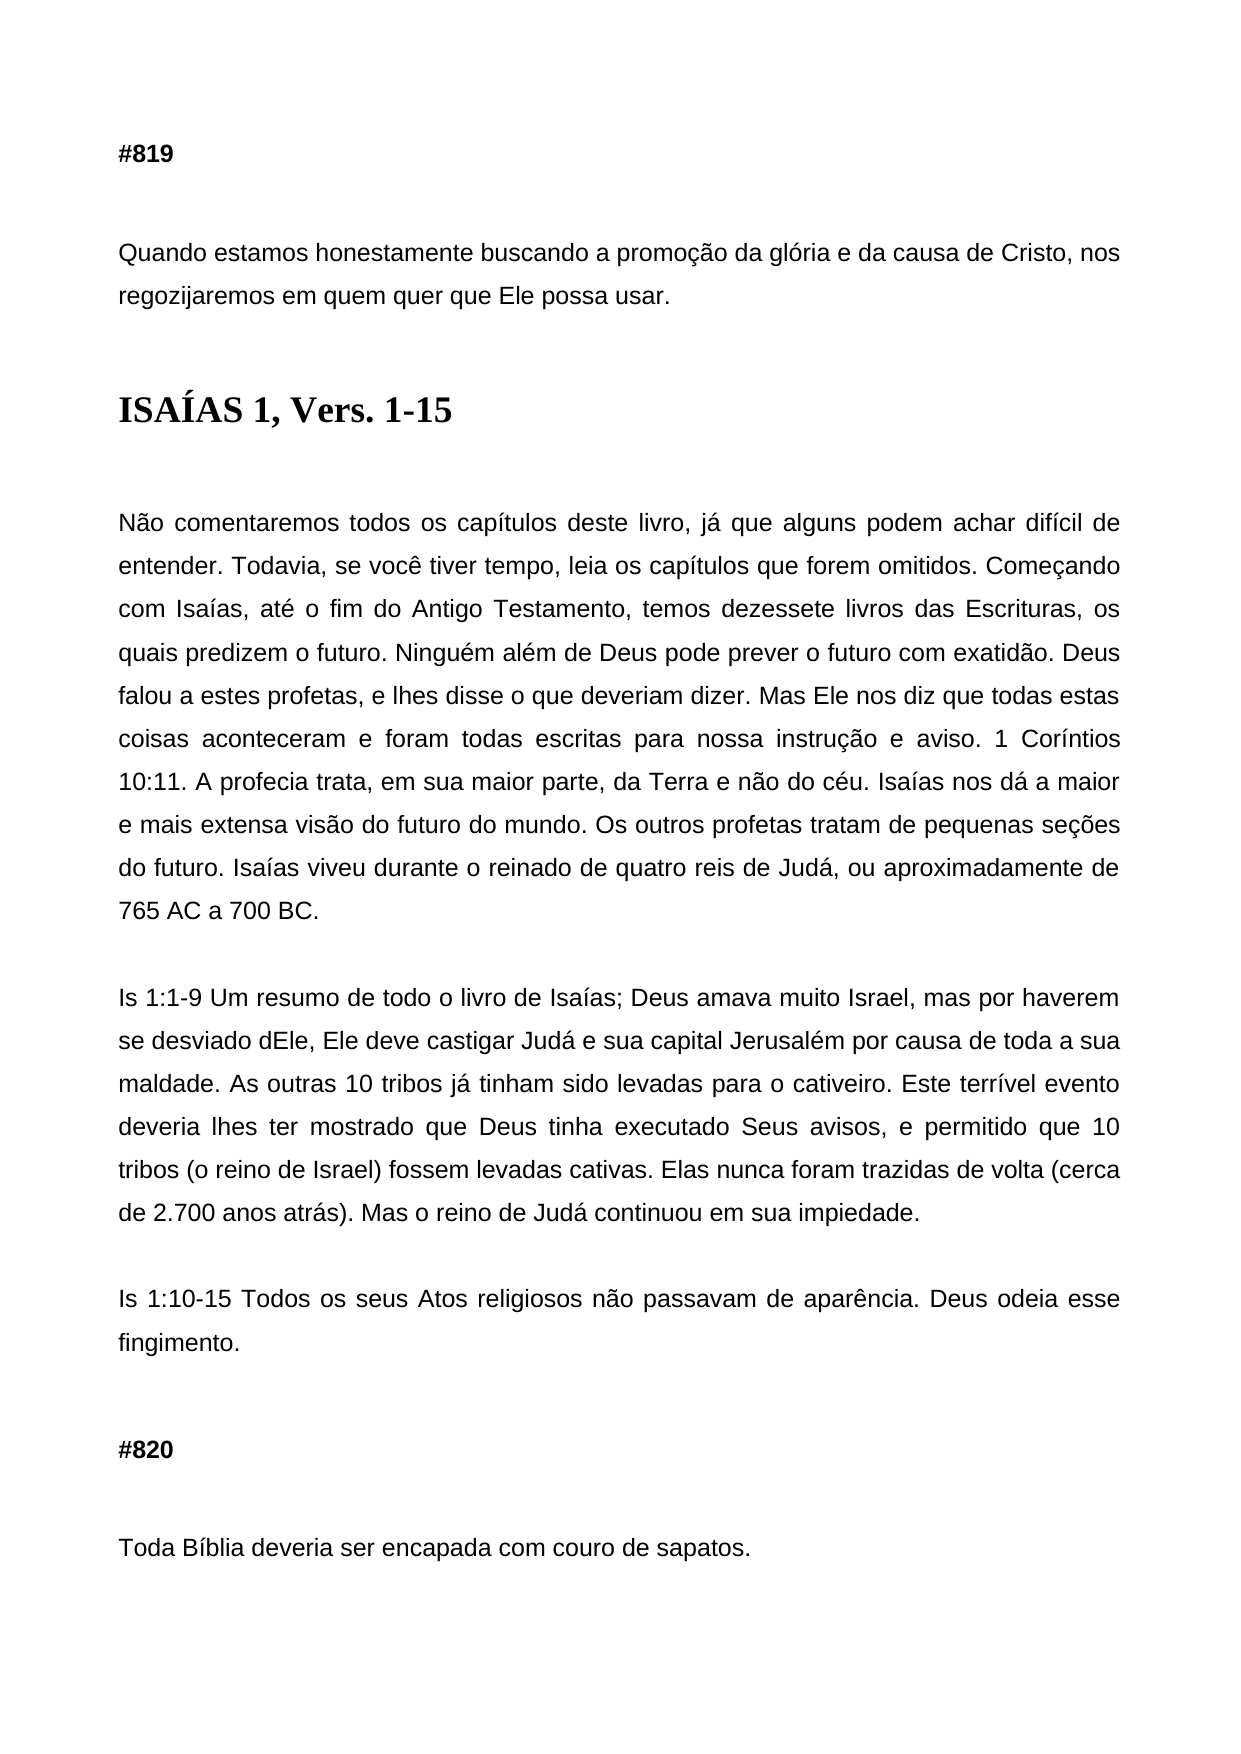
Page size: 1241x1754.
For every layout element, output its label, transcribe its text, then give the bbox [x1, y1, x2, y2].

subtitle #820 [118, 1435, 1122, 1463]
text Quando estamos honestamente buscando a promoção da glória e da causa de Cristo, nos regozijaremos em quem quer que Ele possa usar. [118, 238, 1122, 309]
subtitle ISAÍAS 1, Vers. 1-15 [118, 388, 1122, 431]
text Is 1:10-15 Todos os seus Atos religiosos não passavam de aparência. Deus odeia esse fingimento. [118, 1284, 1122, 1356]
text Is 1:1-9 Um resumo de todo o livro de Isaías; Deus amava muito Israel, mas por haverem se desviado dEle, Ele deve castigar Judá e sua capital Jerusalém por causa de toda a sua maldade. As outras 10 tribos já tinham sido levadas para o cativeiro. Este terrível evento deveria lhes ter mostrado que Deus tinha executado Seus avisos, e permitido que 10 tribos (o reino de Israel) fossem levadas cativas. Elas nunca foram trazidas de volta (cerca de 2.700 anos atrás). Mas o reino de Judá continuou em sua impiedade. [118, 983, 1122, 1227]
text Toda Bíblia deveria ser encapada com couro de sapatos. [118, 1533, 1122, 1562]
text Não comentaremos todos os capítulos deste livro, já que alguns podem achar difícil de entender. Todavia, se você tiver tempo, leia os capítulos que forem omitidos. Começando com Isaías, até o fim do Antigo Testamento, temos dezessete livros das Escrituras, os quais predizem o futuro. Ninguém além de Deus pode prever o futuro com exatidão. Deus falou a estes profetas, e lhes disse o que deveriam dizer. Mas Ele nos diz que todas estas coisas aconteceram e foram todas escritas para nossa instrução e aviso. 1 Coríntios 10:11. A profecia trata, em sua maior parte, da Terra e não do céu. Isaías nos dá a maior e mais extensa visão do futuro do mundo. Os outros profetas tratam de pequenas seções do futuro. Isaías viveu durante o reinado de quatro reis de Judá, ou aproximadamente de 765 AC a 700 BC. [118, 508, 1122, 925]
subtitle #819 [118, 139, 1122, 168]
